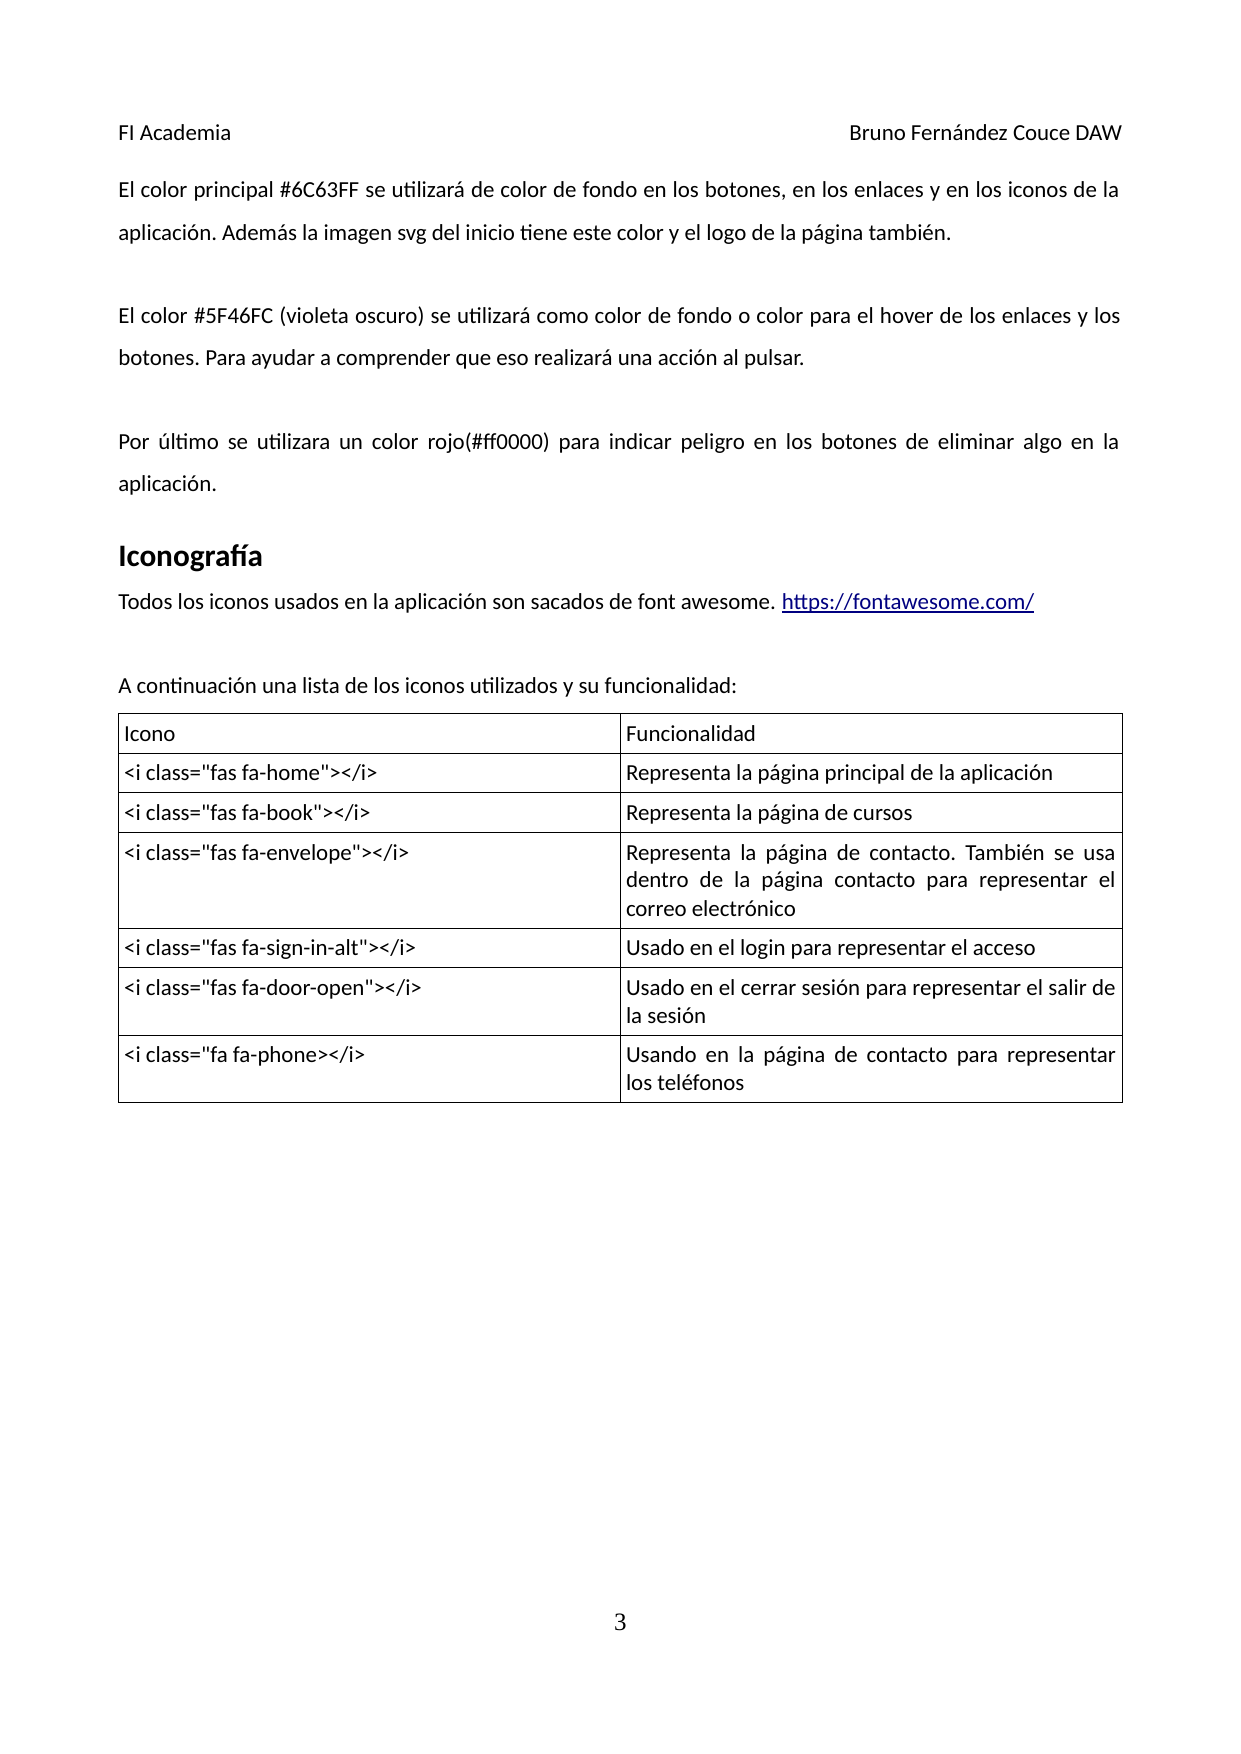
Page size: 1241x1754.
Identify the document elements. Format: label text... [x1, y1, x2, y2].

table_cell <i class="fa fa-phone></i> [119, 1036, 620, 1102]
table_cell <i class="fas fa-book"></i> [119, 793, 620, 832]
table_cell Representa la página principal de la aplicación [621, 754, 1122, 792]
text A continuación una lista de los iconos utilizados y su funcionalidad: [118, 671, 1122, 699]
table_header Icono [119, 714, 620, 753]
table_cell Usado en el login para representar el acceso [621, 929, 1122, 967]
text Todos los iconos usados en la aplicación son sacados de font awesome. https://fontawesome.com/ [118, 587, 1122, 615]
table_cell Representa la página de cursos [621, 793, 1122, 832]
table_cell Representa la página de contacto. También se usa dentro de la página contacto para representar el correo electrónico [621, 833, 1122, 927]
table_cell <i class="fas fa-door-open"></i> [119, 968, 620, 1034]
text El color principal #6C63FF se utilizará de color de fondo en los botones, en los enlaces y en los iconos de la aplicación. Además la imagen svg del inicio tiene este color y el logo de la página también. [118, 176, 1122, 246]
table_cell <i class="fas fa-home"></i> [119, 754, 620, 792]
table_header Funcionalidad [621, 714, 1122, 753]
table_cell <i class="fas fa-sign-in-alt"></i> [119, 929, 620, 967]
table_cell Usando en la página de contacto para representar los teléfonos [621, 1036, 1122, 1102]
subtitle Iconografía [118, 536, 1122, 574]
text El color #5F46FC (violeta oscuro) se utilizará como color de fondo o color para el hover de los enlaces y los botones. Para ayudar a comprender que eso realizará una acción al pulsar. [118, 302, 1122, 372]
table_cell Usado en el cerrar sesión para representar el salir de la sesión [621, 968, 1122, 1034]
text Por último se utilizara un color rojo(#ff0000) para indicar peligro en los botones de eliminar algo en la aplicación. [118, 427, 1122, 497]
table_cell <i class="fas fa-envelope"></i> [119, 833, 620, 927]
